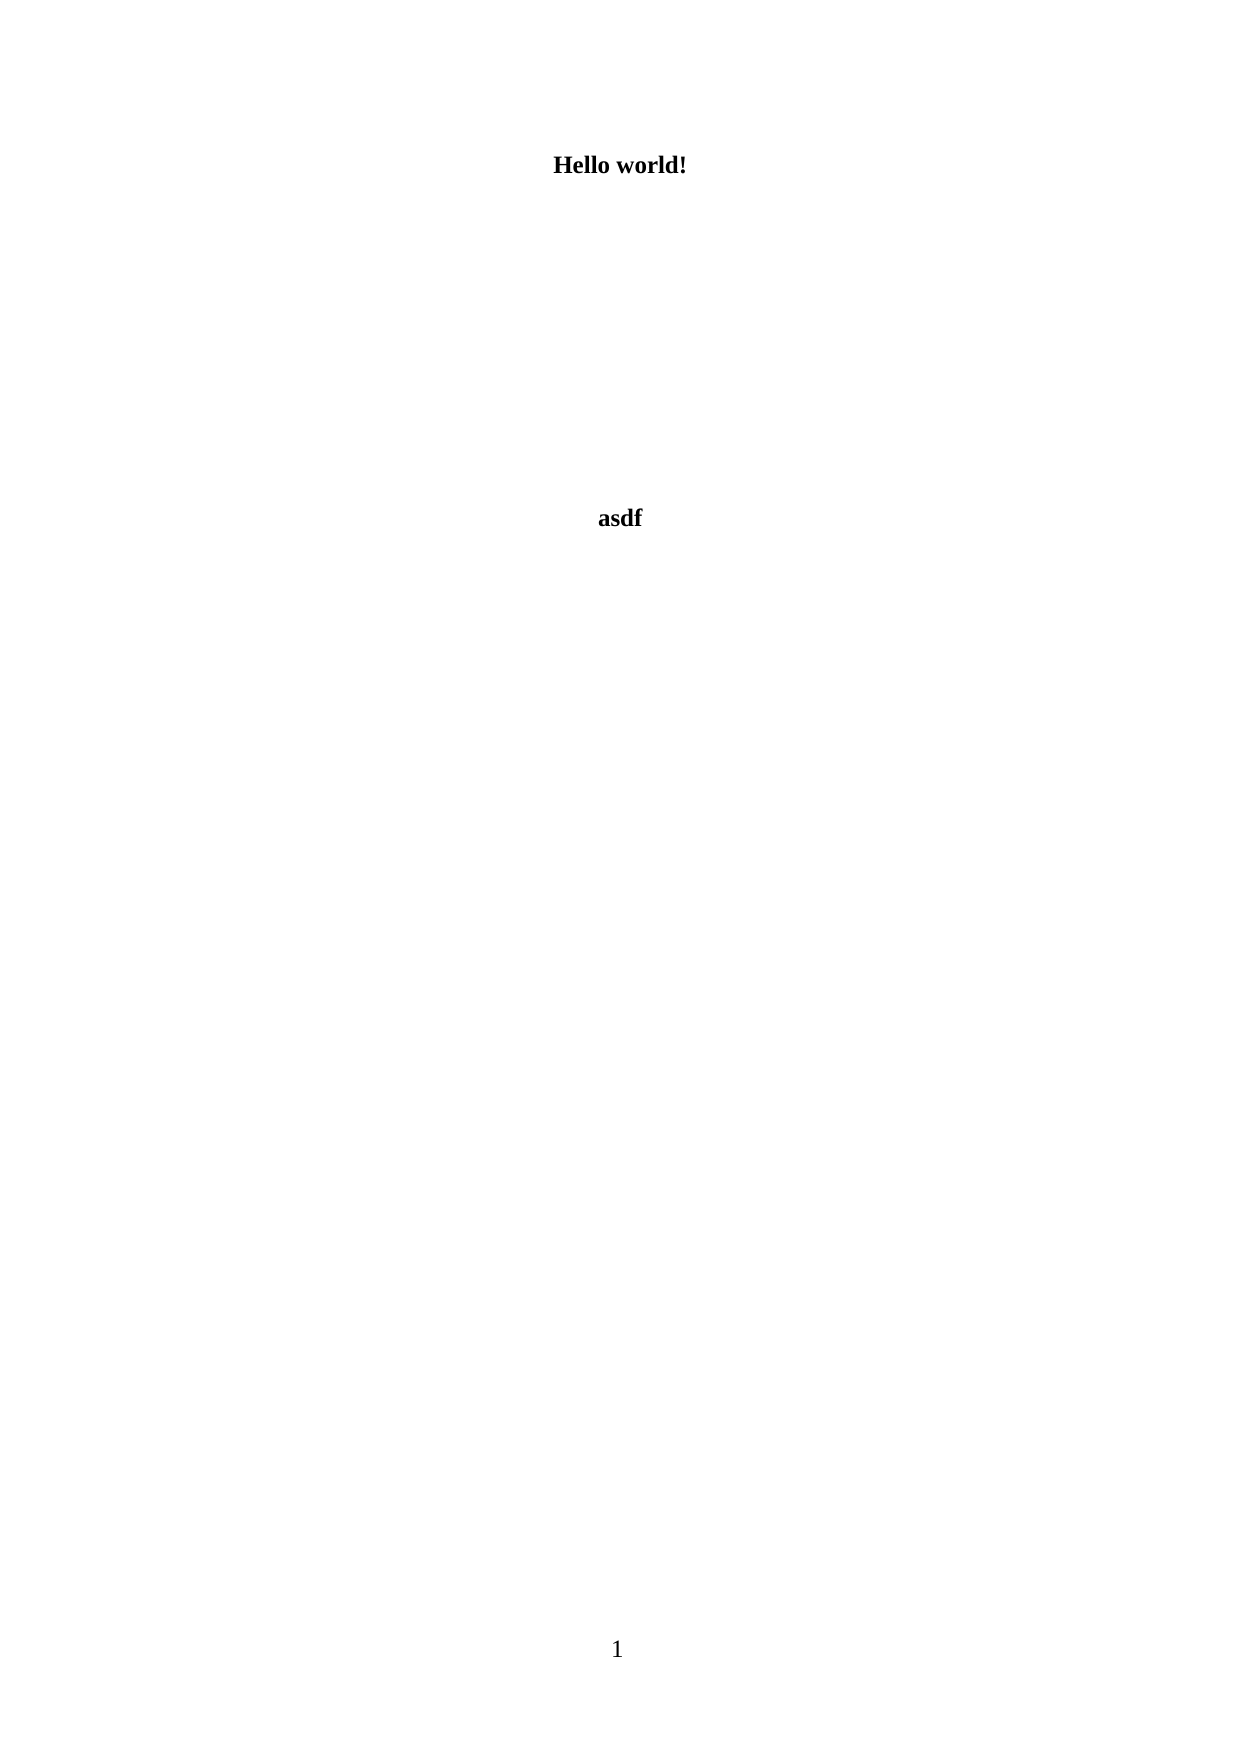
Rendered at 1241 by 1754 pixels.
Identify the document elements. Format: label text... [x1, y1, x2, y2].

title Hello world! [150, 150, 1090, 179]
title asdf [150, 503, 1090, 531]
